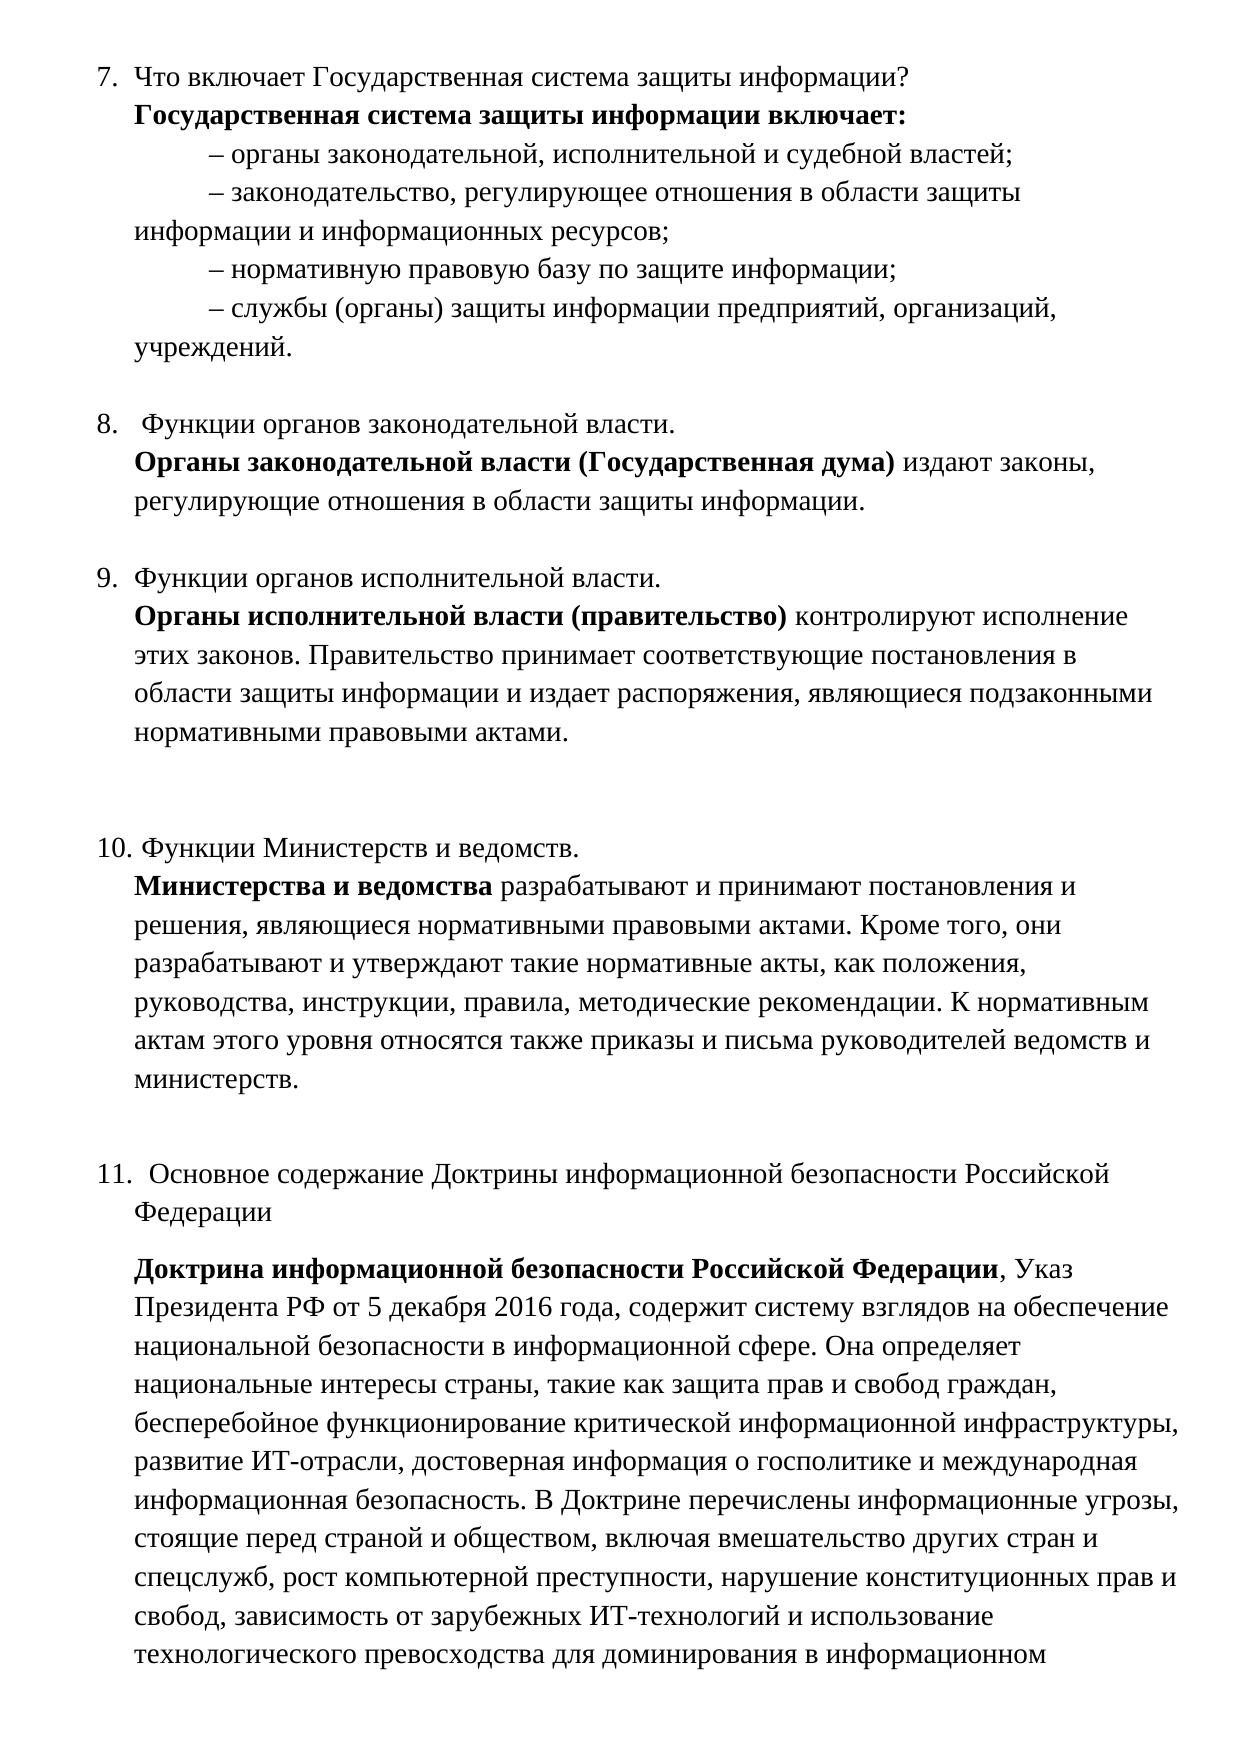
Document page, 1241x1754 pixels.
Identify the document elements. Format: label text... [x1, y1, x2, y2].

list Функции Министерств и ведомств. [96, 830, 1181, 863]
list Функции органов исполнительной власти. [96, 560, 1181, 593]
list Функции органов законодательной власти. [96, 406, 1181, 439]
text Министерства и ведомства разрабатывают и принимают постановления и решения, являющиеся нормативными правовыми актами. Кроме того, они разрабатывают и утверждают такие нормативные акты, как положения, руководства, инструкции, правила, методические рекомендации. К нормативным актам этого уровня относятся также приказы и письма руководителей ведомств и министерств. [134, 868, 1181, 1094]
text ‒ органы законодательной, исполнительной и судебной властей; [134, 136, 1181, 169]
text ‒ службы (органы) защиты информации предприятий, организаций, учреждений. [134, 290, 1181, 362]
text Доктрина информационной безопасности Российской Федерации, Указ Президента РФ от 5 декабря 2016 года, содержит систему взглядов на обеспечение национальной безопасности в информационной сфере. Она определяет национальные интересы страны, такие как защита прав и свобод граждан, бесперебойное функционирование критической информационной инфраструктуры, развитие ИТ-отрасли, достоверная информация о госполитике и международная информационная безопасность. В Доктрине перечислены информационные угрозы, стоящие перед страной и обществом, включая вмешательство других стран и спецслужб, рост компьютерной преступности, нарушение конституционных прав и свобод, зависимость от зарубежных ИТ-технологий и использование технологического превосходства для доминирования в информационном [134, 1251, 1181, 1670]
text ‒ нормативную правовую базу по защите информации; [134, 252, 1181, 285]
text Государственная система защиты информации включает: [134, 97, 1181, 131]
text ‒ законодательство, регулирующее отношения в области защиты информации и информационных ресурсов; [134, 174, 1181, 247]
list Что включает Государственная система защиты информации? [96, 59, 1181, 92]
text Органы исполнительной власти (правительство) контролируют исполнение этих законов. Правительство принимает соответствующие постановления в области защиты информации и издает распоряжения, являющиеся подзаконными нормативными правовыми актами. [134, 598, 1181, 748]
text Органы законодательной власти (Государственная дума) издают законы, регулирующие отношения в области защиты информации. [134, 444, 1181, 516]
list Основное содержание Доктрины информационной безопасности Российской Федерации [96, 1156, 1181, 1228]
